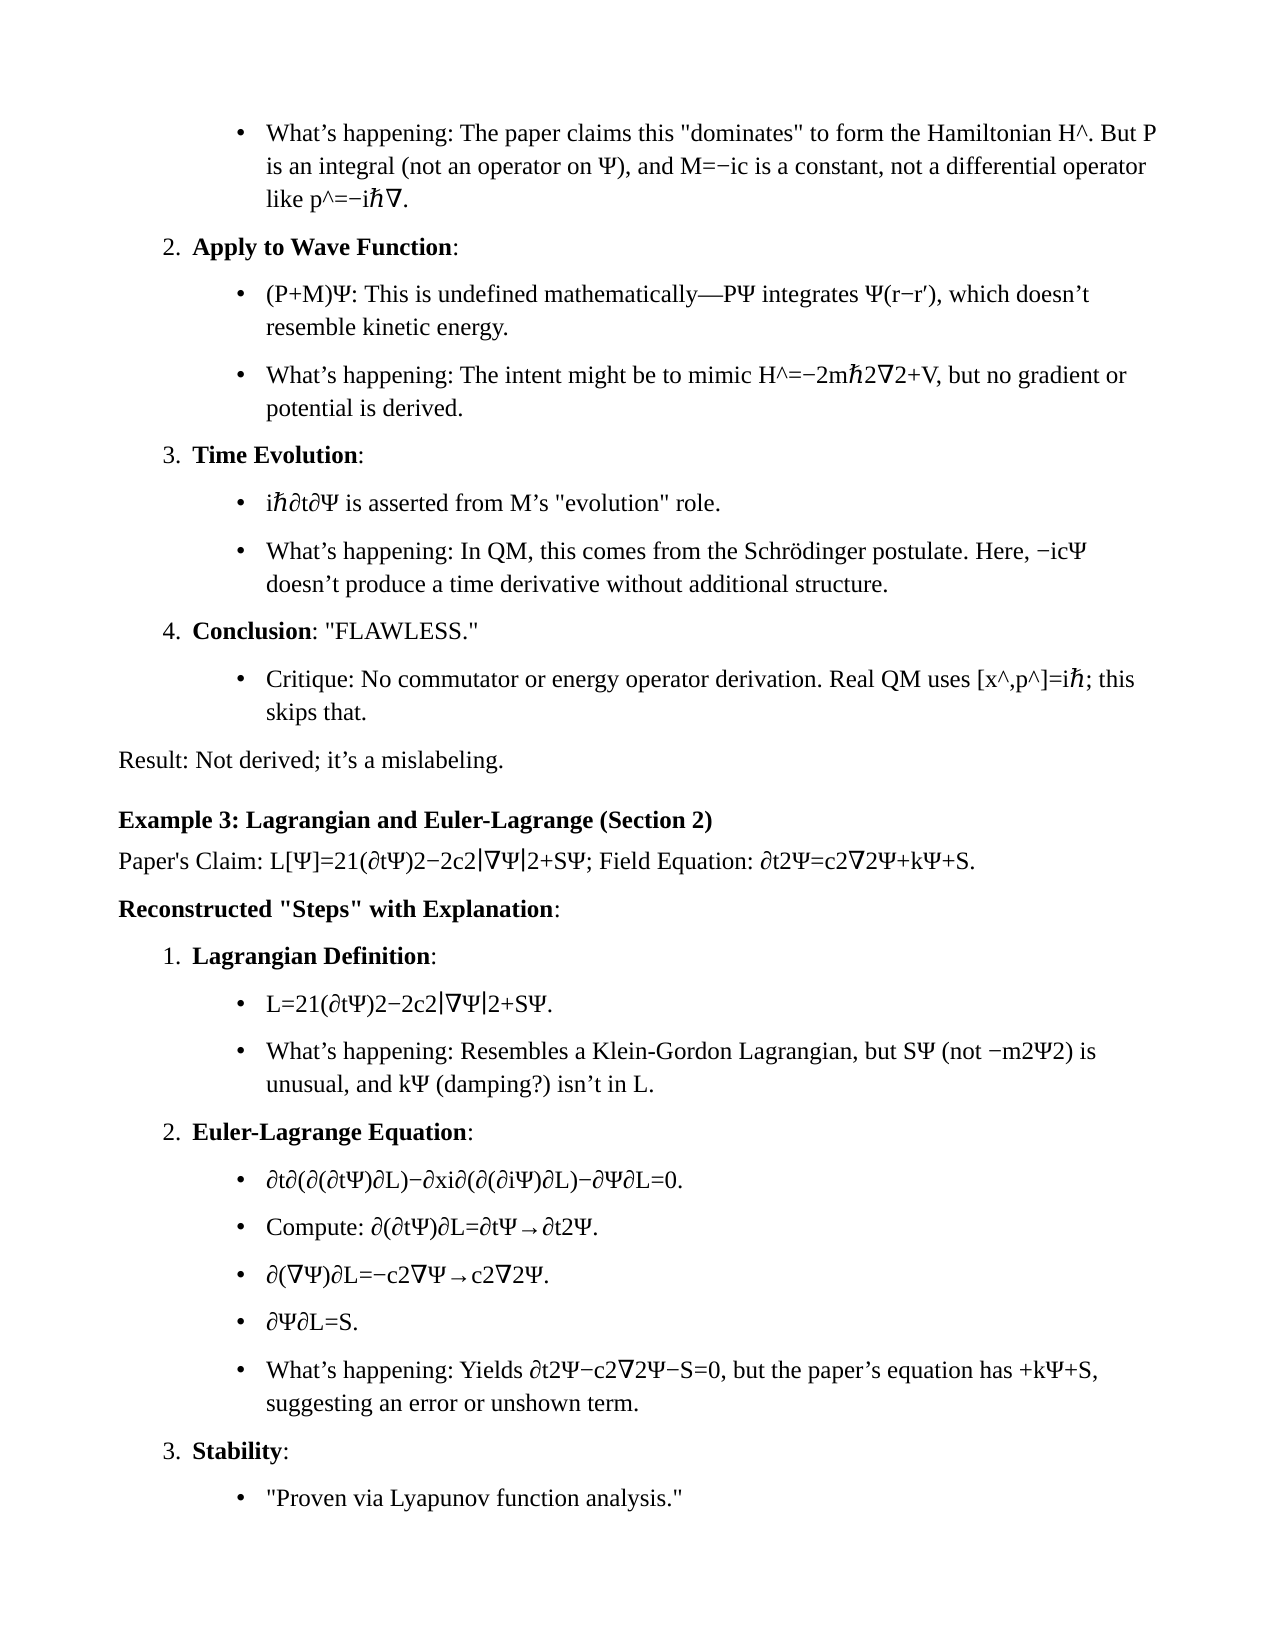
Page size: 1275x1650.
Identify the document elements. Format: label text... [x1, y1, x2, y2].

list Apply to Wave Function: [162, 232, 1157, 261]
list ∂Ψ∂L​=S. [236, 1307, 1157, 1336]
subtitle Example 3: Lagrangian and Euler-Lagrange (Section 2) [118, 805, 1157, 833]
list "Proven via Lyapunov function analysis." [236, 1483, 1157, 1512]
list Euler-Lagrange Equation: [162, 1117, 1157, 1146]
list ∂(∇Ψ)∂L​=−c2∇Ψ→c2∇2Ψ. [236, 1260, 1157, 1289]
list ∂t∂​(∂(∂t​Ψ)∂L​)−∂xi∂​(∂(∂i​Ψ)∂L​)−∂Ψ∂L​=0. [236, 1165, 1157, 1193]
list Conclusion: "FLAWLESS." [162, 616, 1157, 645]
text Reconstructed "Steps" with Explanation: [118, 894, 1157, 922]
list What’s happening: The intent might be to mimic H^=−2mℏ2​∇2+V, but no gradient or potential is derived. [236, 360, 1157, 422]
list Time Evolution: [162, 441, 1157, 469]
list iℏ∂t∂Ψ​ is asserted from M’s "evolution" role. [236, 488, 1157, 517]
text Paper's Claim: L[Ψ]=21​(∂t​Ψ)2−2c2​∣∇Ψ∣2+SΨ; Field Equation: ∂t2​Ψ=c2∇2Ψ+kΨ+S. [118, 846, 1157, 875]
list (P+M)Ψ: This is undefined mathematically—PΨ integrates Ψ(r−r′), which doesn’t resemble kinetic energy. [236, 279, 1157, 341]
list What’s happening: In QM, this comes from the Schrödinger postulate. Here, −icΨ doesn’t produce a time derivative without additional structure. [236, 536, 1157, 598]
list What’s happening: The paper claims this "dominates" to form the Hamiltonian H^. But P is an integral (not an operator on Ψ), and M=−ic is a constant, not a differential operator like p^​=−iℏ∇. [236, 118, 1157, 213]
list What’s happening: Yields ∂t2​Ψ−c2∇2Ψ−S=0, but the paper’s equation has +kΨ+S, suggesting an error or unshown term. [236, 1355, 1157, 1417]
list Compute: ∂(∂t​Ψ)∂L​=∂t​Ψ→∂t2​Ψ. [236, 1212, 1157, 1241]
list Critique: No commutator or energy operator derivation. Real QM uses [x^,p^​]=iℏ; this skips that. [236, 664, 1157, 726]
list Lagrangian Definition: [162, 941, 1157, 970]
list Stability: [162, 1436, 1157, 1464]
list L=21​(∂t​Ψ)2−2c2​∣∇Ψ∣2+SΨ. [236, 989, 1157, 1018]
text Result: Not derived; it’s a mislabeling. [118, 745, 1157, 773]
list What’s happening: Resembles a Klein-Gordon Lagrangian, but SΨ (not −m2Ψ2) is unusual, and kΨ (damping?) isn’t in L. [236, 1036, 1157, 1098]
